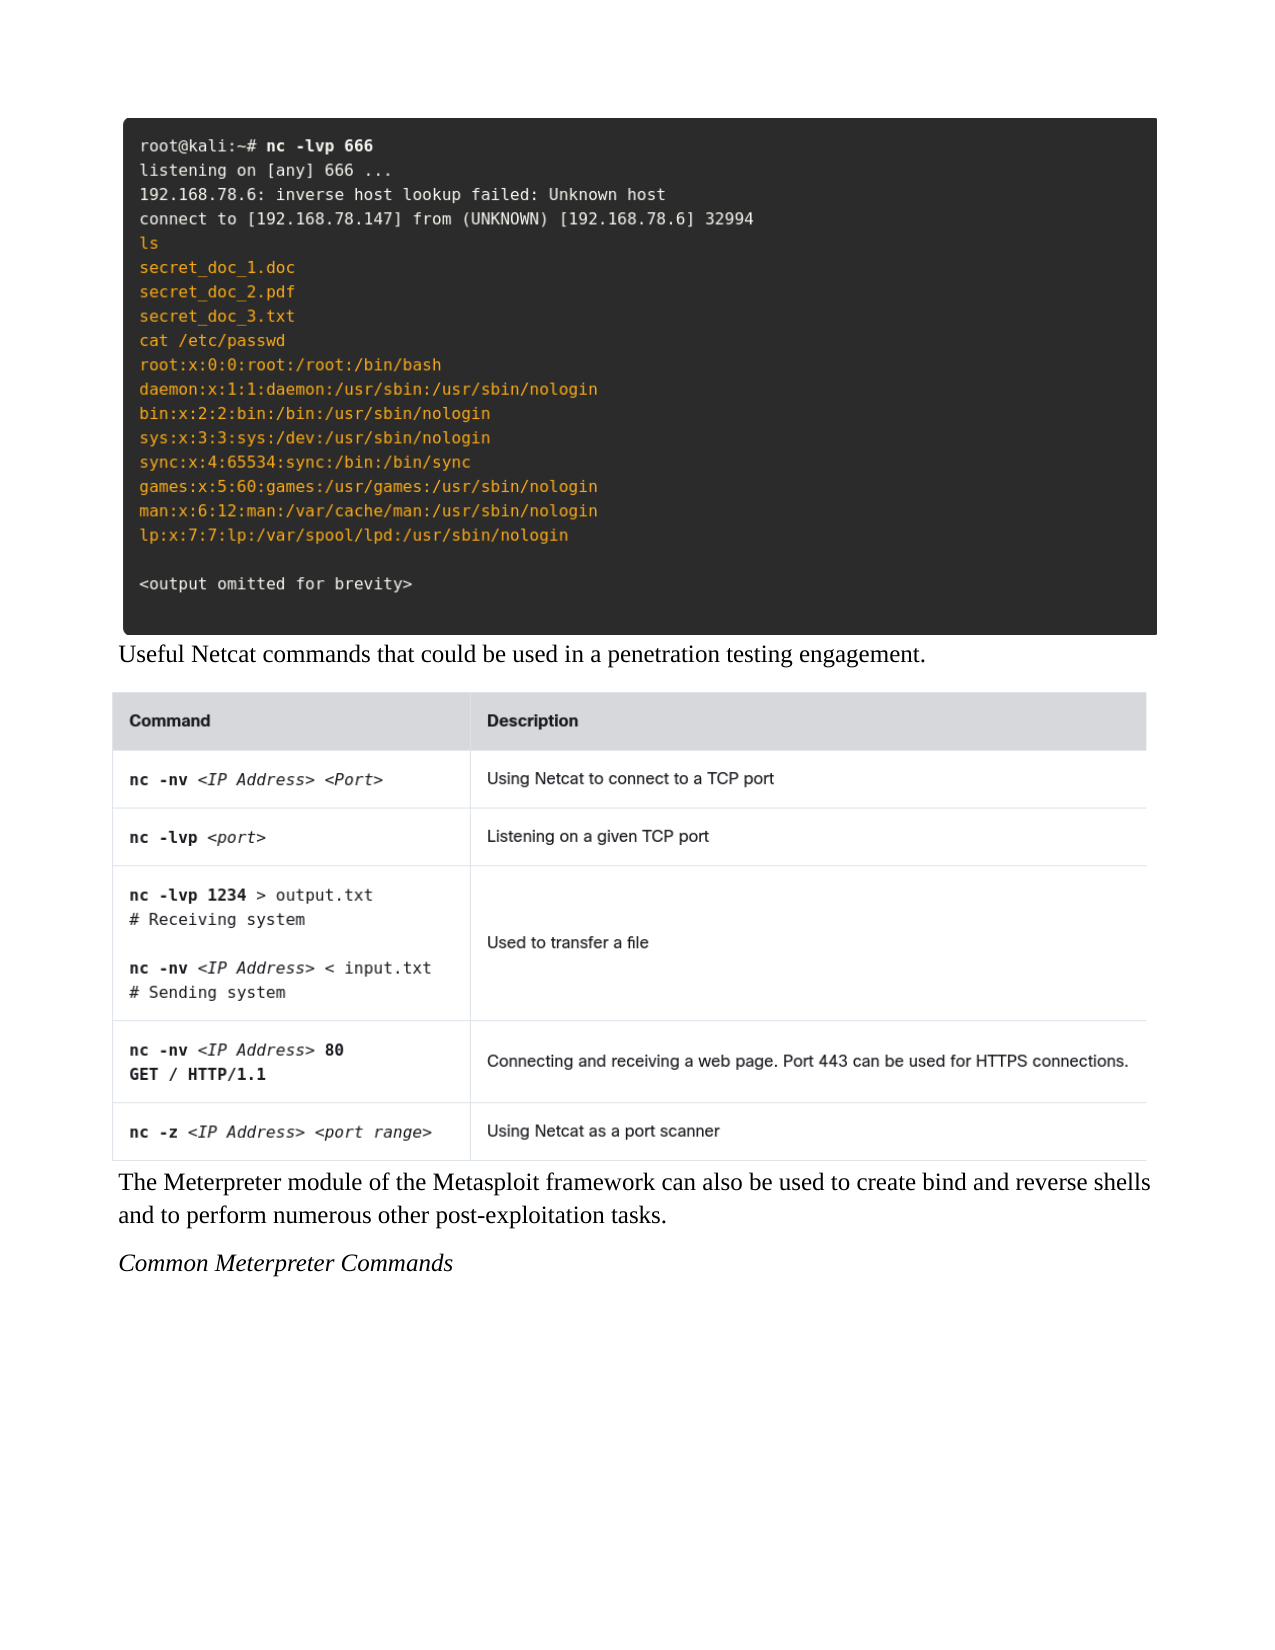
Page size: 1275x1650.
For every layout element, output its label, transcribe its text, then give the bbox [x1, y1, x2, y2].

text The Meterpreter module of the Metasploit framework can also be used to create bind and reverse shells and to perform numerous other post-exploitation tasks. [118, 686, 1157, 1229]
text Common Meterpreter Commands [118, 1248, 1157, 1277]
picture [118, 118, 1157, 635]
picture [107, 686, 1147, 1163]
text Useful Netcat commands that could be used in a penetration testing engagement. [118, 635, 1157, 667]
